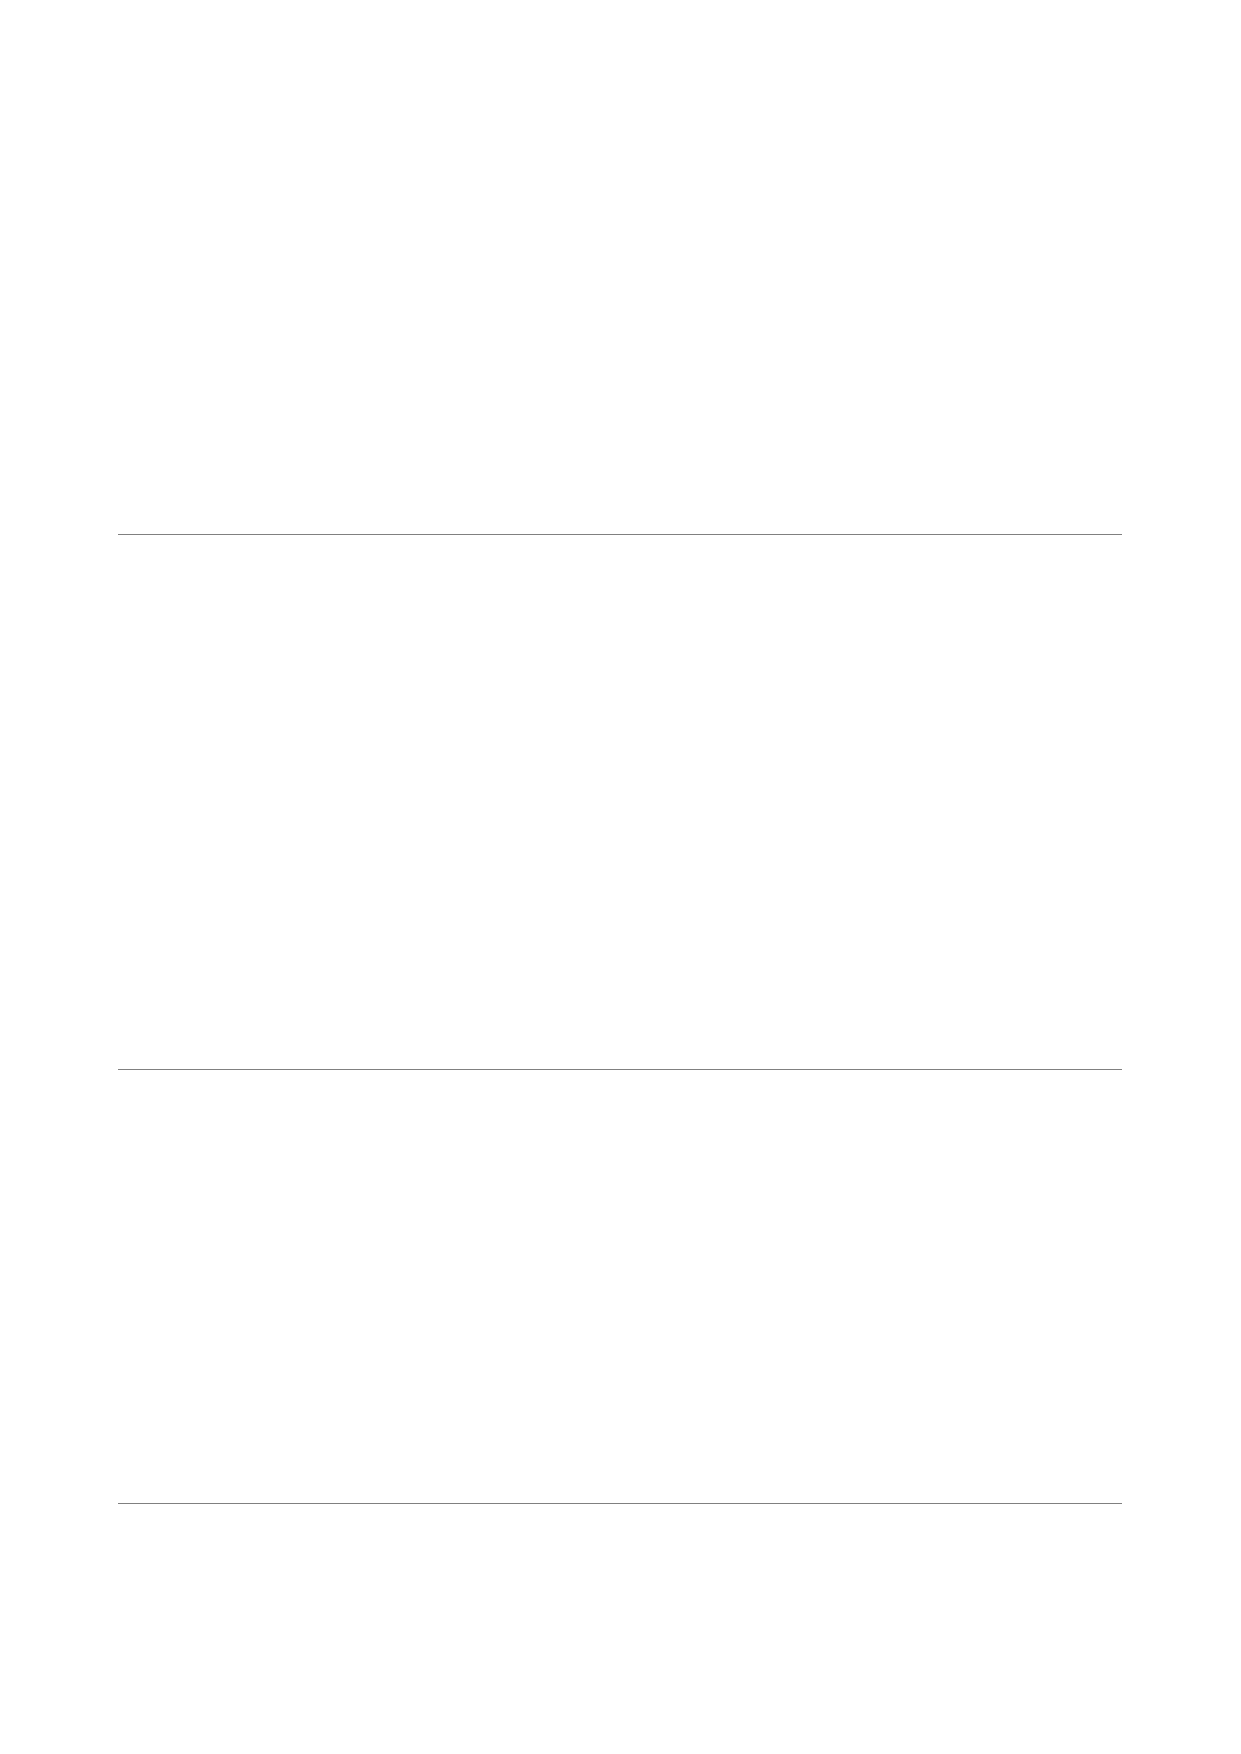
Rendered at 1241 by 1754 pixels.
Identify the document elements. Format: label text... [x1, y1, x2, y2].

subtitle Что это такое [118, 1099, 1122, 1142]
text 👉 До Animal.prototype он даже не доходит [118, 470, 1122, 501]
list в объектных литералах [236, 1364, 1122, 1392]
list в классах [236, 1426, 1122, 1455]
list Оно не доступно из кода (obj.method.[[HomeObject]] невозможно) [162, 1236, 1122, 1267]
text JS ищет метод так: [118, 274, 1122, 303]
list [[HomeObject]] — внутреннее свойство функции [162, 1171, 1122, 1202]
subtitle Как JS «понимает», что метод переопределён [118, 118, 1122, 161]
list есть ли speak у dog ❌ [162, 322, 1122, 353]
text Метод считается переопределённым, если он найден раньше в цепочке прототипов [177, 640, 1063, 698]
text [[HomeObject]] в JavaScript — это внутренний (скрытый) слот объекта, который используется только спецификацией языка, а не самим разработчиком. [118, 844, 1122, 908]
subtitle Главное правило (запомни) [118, 585, 1122, 628]
list Появляется у методов, объявленных: [162, 1301, 1122, 1330]
list есть ли speak в Dog.prototype ✅ ← НАШЁЛ [162, 372, 1122, 403]
text dog.speak(); [118, 221, 1122, 245]
list останавливается [162, 422, 1122, 451]
subtitle Коротко [118, 927, 1122, 960]
text [[HomeObject]] нужен, чтобы корректно работал super в методах объектов и классов. [118, 989, 1122, 1020]
text Когда вызывается: [118, 174, 1122, 202]
